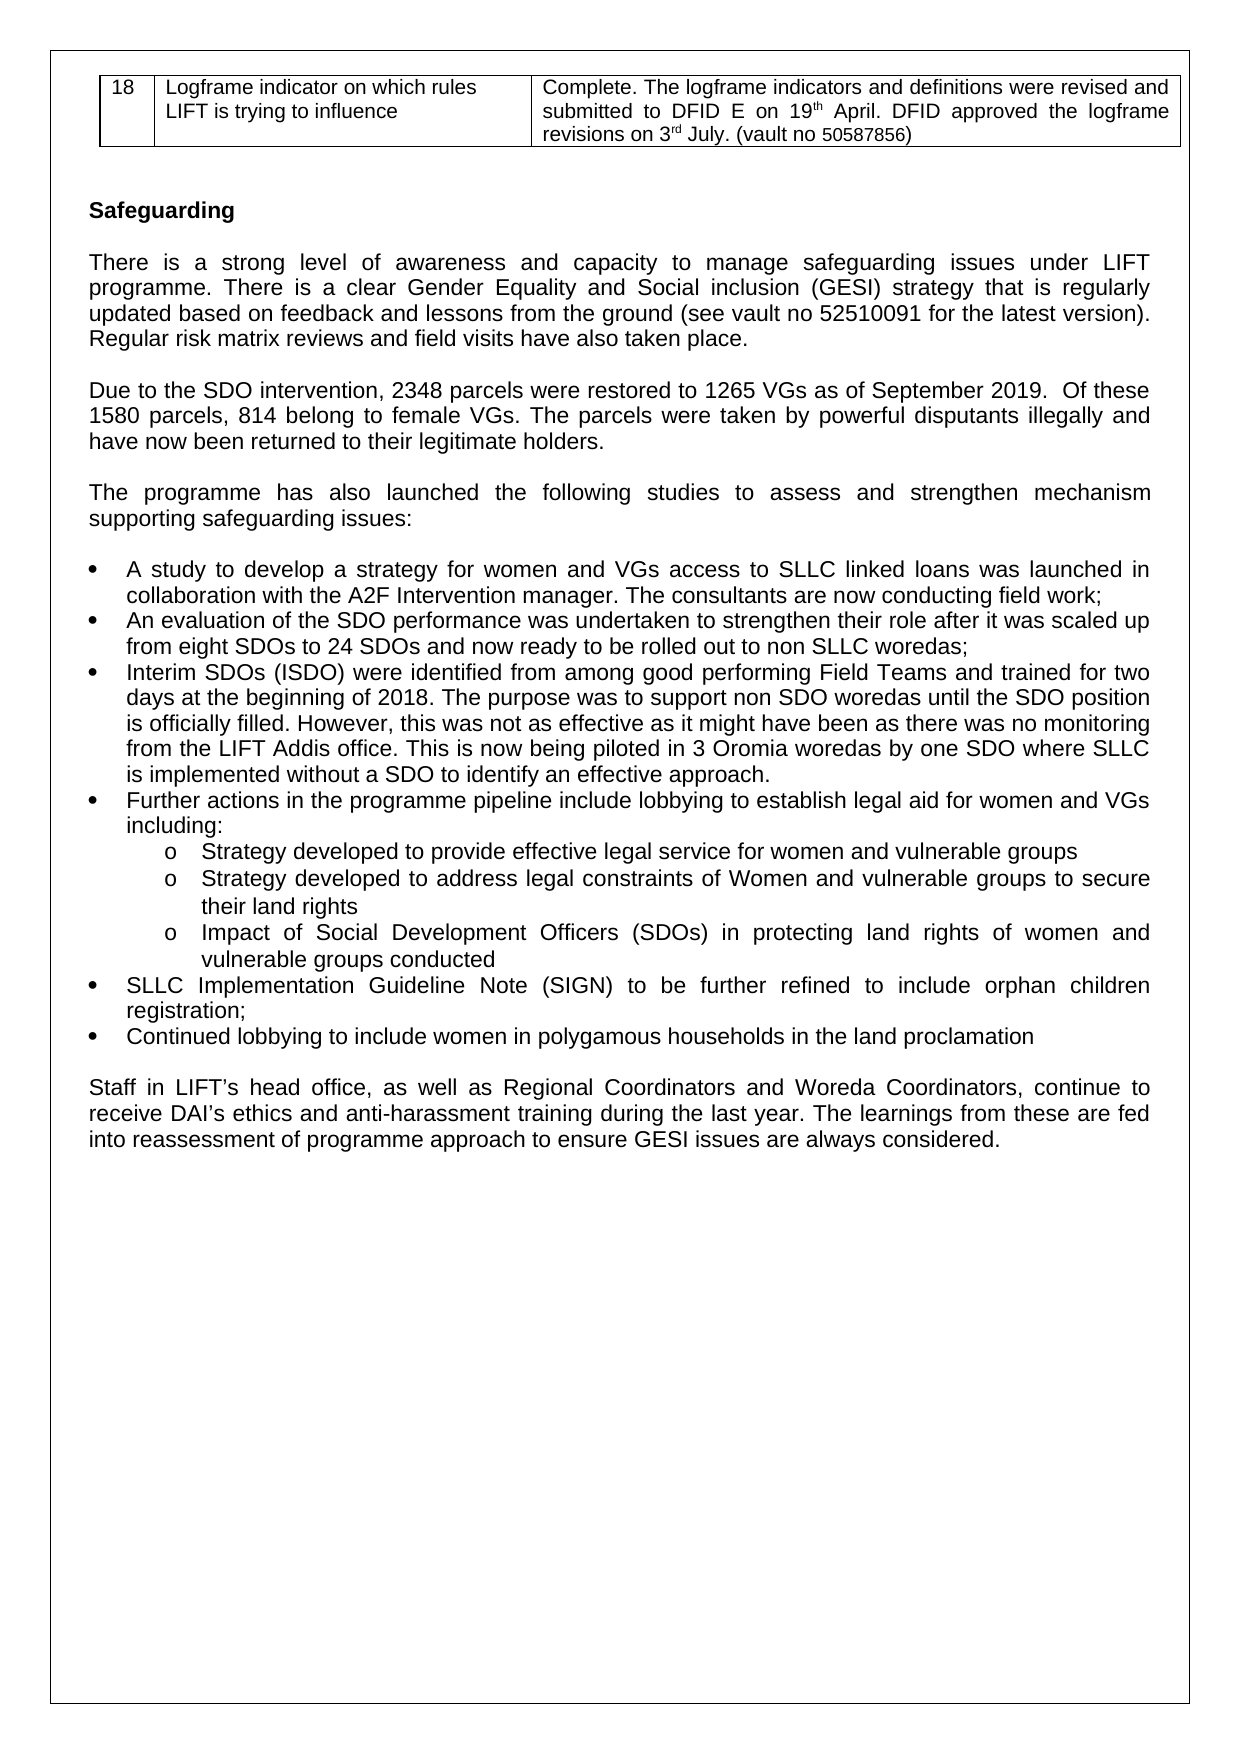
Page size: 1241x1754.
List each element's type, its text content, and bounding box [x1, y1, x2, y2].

list An evaluation of the SDO performance was undertaken to strengthen their role after it was scaled up from eight SDOs to 24 SDOs and now ready to be rolled out to non SLLC woredas; [89, 608, 1152, 659]
text Safeguarding [89, 198, 1152, 223]
list A study to develop a strategy for women and VGs access to SLLC linked loans was launched in collaboration with the A2F Intervention manager. The consultants are now conducting field work; [89, 557, 1152, 608]
list Impact of Social Development Officers (SDOs) in protecting land rights of women and vulnerable groups conducted [164, 919, 1152, 973]
list Continued lobbying to include women in polygamous households in the land proclamation [89, 1024, 1152, 1049]
list Strategy developed to provide effective legal service for women and vulnerable groups [164, 838, 1152, 866]
text Staff in LIFT’s head office, as well as Regional Coordinators and Woreda Coordinators, continue to receive DAI’s ethics and anti-harassment training during the last year. The learnings from these are fed into reassessment of programme approach to ensure GESI issues are always considered. [89, 1075, 1152, 1152]
list Further actions in the programme pipeline include lobbying to establish legal aid for women and VGs including: [89, 787, 1152, 838]
text There is a strong level of awareness and capacity to manage safeguarding issues under LIFT programme. There is a clear Gender Equality and Social inclusion (GESI) strategy that is regularly updated based on feedback and lessons from the ground (see vault no 52510091 for the latest version). Regular risk matrix reviews and field visits have also taken place. [89, 249, 1152, 352]
list Interim SDOs (ISDO) were identified from among good performing Field Teams and trained for two days at the beginning of 2018. The purpose was to support non SDO woredas until the SDO position is officially filled. However, this was not as effective as it might have been as there was no monitoring from the LIFT Addis office. This is now being piloted in 3 Oromia woredas by one SDO where SLLC is implemented without a SDO to identify an effective approach. [89, 659, 1152, 787]
text Due to the SDO intervention, 2348 parcels were restored to 1265 VGs as of September 2019. Of these 1580 parcels, 814 belong to female VGs. The parcels were taken by powerful disputants illegally and have now been returned to their legitimate holders. [89, 377, 1152, 454]
table_cell 18 [101, 76, 154, 146]
table_cell Complete. The logframe indicators and definitions were revised and submitted to DFID E on 19th April. DFID approved the logframe revisions on 3rd July. (vault no 50587856) [532, 76, 1180, 146]
table_cell Logframe indicator on which rules LIFT is trying to influence [155, 76, 531, 146]
text The programme has also launched the following studies to assess and strengthen mechanism supporting safeguarding issues: [89, 480, 1152, 531]
list SLLC Implementation Guideline Note (SIGN) to be further refined to include orphan children registration; [89, 973, 1152, 1024]
list Strategy developed to address legal constraints of Women and vulnerable groups to secure their land rights [164, 866, 1152, 919]
